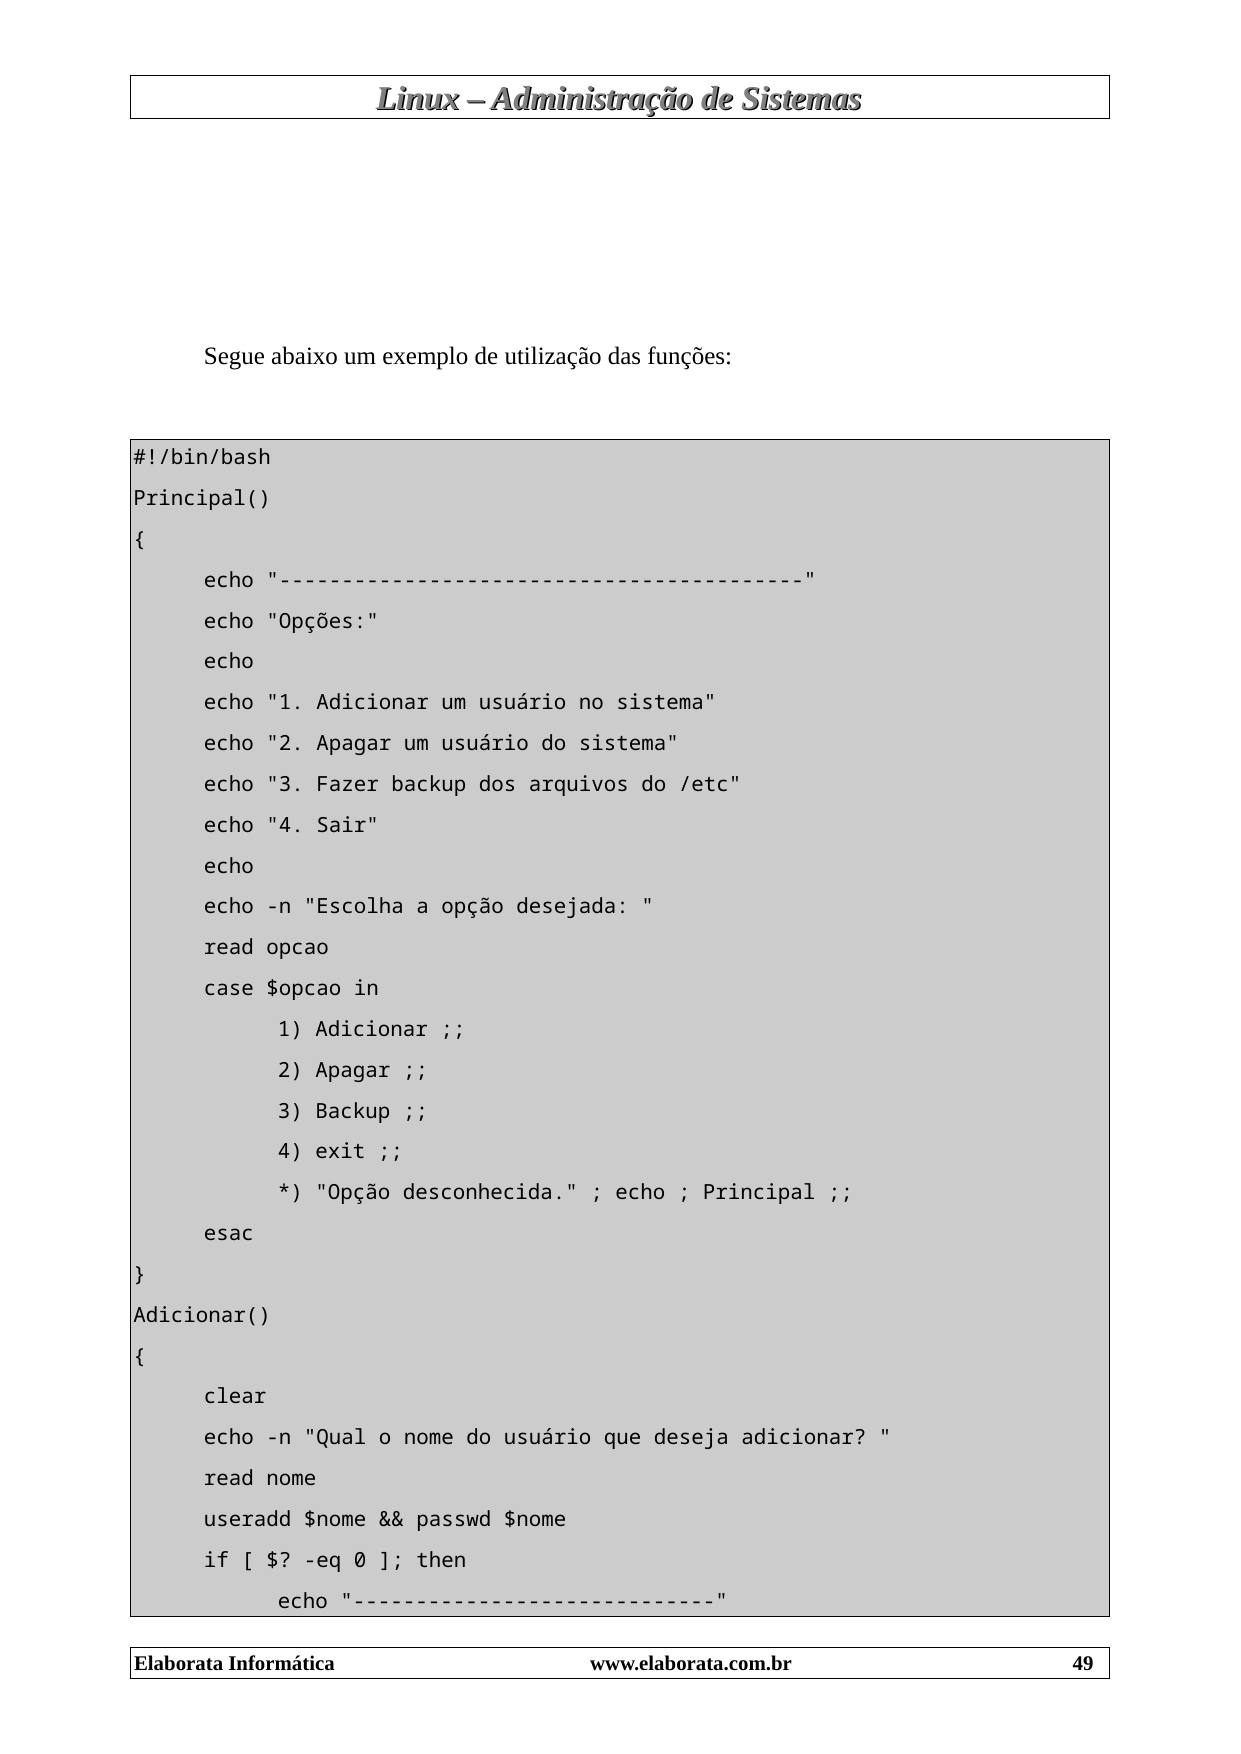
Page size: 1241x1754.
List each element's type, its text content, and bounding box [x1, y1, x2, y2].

text esac [131, 1215, 1109, 1247]
text echo "2. Apagar um usuário do sistema" [131, 725, 1109, 757]
text useradd $nome && passwd $nome [131, 1501, 1109, 1533]
text if [ $? -eq 0 ]; then [131, 1542, 1109, 1573]
text Principal() [131, 480, 1109, 512]
text read nome [131, 1460, 1109, 1492]
text read opcao [131, 929, 1109, 961]
text *) "Opção desconhecida." ; echo ; Principal ;; [131, 1174, 1109, 1206]
text echo -n "Qual o nome do usuário que deseja adicionar? " [131, 1419, 1109, 1451]
text } [131, 1256, 1109, 1288]
text 2) Apagar ;; [131, 1052, 1109, 1083]
text echo "Opções:" [131, 603, 1109, 634]
text { [131, 1338, 1109, 1369]
text echo "-----------------------------" [131, 1583, 1109, 1616]
text case $opcao in [131, 970, 1109, 1002]
text #!/bin/bash [131, 440, 1109, 471]
text echo [131, 848, 1109, 879]
text echo "------------------------------------------" [131, 562, 1109, 593]
text echo [131, 643, 1109, 675]
text 1) Adicionar ;; [131, 1011, 1109, 1043]
text echo "4. Sair" [131, 807, 1109, 838]
text echo -n "Escolha a opção desejada: " [131, 888, 1109, 920]
text Adicionar() [131, 1297, 1109, 1328]
text echo "3. Fazer backup dos arquivos do /etc" [131, 766, 1109, 798]
text 4) exit ;; [131, 1133, 1109, 1165]
text Segue abaixo um exemplo de utilização das funções: [130, 341, 1110, 370]
text { [131, 521, 1109, 553]
text 3) Backup ;; [131, 1093, 1109, 1124]
text echo "1. Adicionar um usuário no sistema" [131, 684, 1109, 716]
text clear [131, 1378, 1109, 1410]
